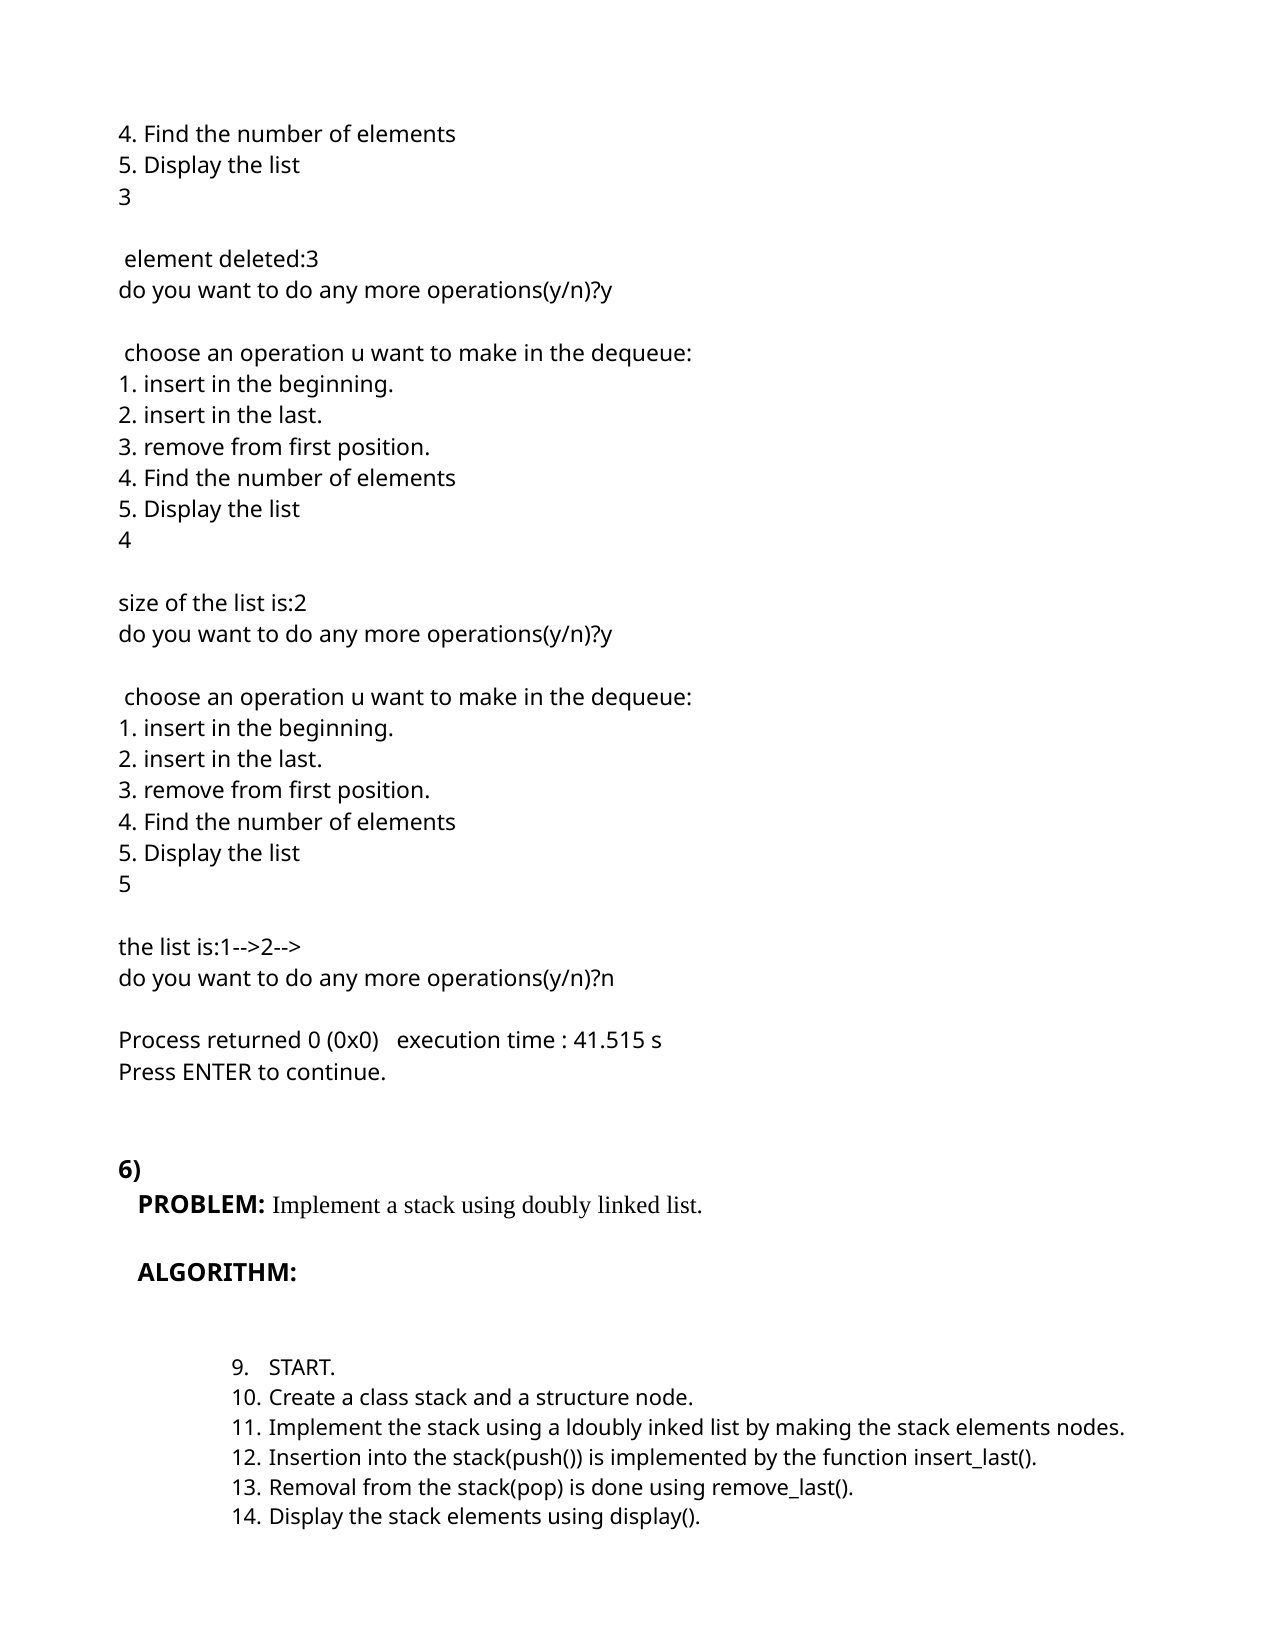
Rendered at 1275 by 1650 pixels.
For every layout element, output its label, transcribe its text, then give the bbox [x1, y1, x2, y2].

text PROBLEM: Implement a stack using doubly linked list. [118, 1186, 1157, 1220]
text 1. insert in the beginning. [118, 712, 1157, 743]
text do you want to do any more operations(y/n)?n [118, 962, 1157, 993]
text 1. insert in the beginning. [118, 368, 1157, 399]
text choose an operation u want to make in the dequeue: [118, 681, 1157, 712]
text 6) [118, 1152, 1157, 1186]
text 5. Display the list [118, 837, 1157, 868]
list Display the stack elements using display(). [231, 1501, 1157, 1531]
text 4 [118, 524, 1157, 556]
list START. [231, 1352, 1157, 1382]
text element deleted:3 [118, 243, 1157, 274]
text Press ENTER to continue. [118, 1056, 1157, 1087]
text ALGORITHM: [118, 1254, 1157, 1288]
list Removal from the stack(pop) is done using remove_last(). [231, 1471, 1157, 1501]
text 5 [118, 868, 1157, 899]
text Process returned 0 (0x0) execution time : 41.515 s [118, 1024, 1157, 1056]
text choose an operation u want to make in the dequeue: [118, 337, 1157, 368]
text 5. Display the list [118, 493, 1157, 524]
text 3 [118, 181, 1157, 212]
text 4. Find the number of elements [118, 806, 1157, 837]
list Create a class stack and a structure node. [231, 1382, 1157, 1412]
text the list is:1-->2--> [118, 931, 1157, 962]
text 5. Display the list [118, 149, 1157, 181]
text do you want to do any more operations(y/n)?y [118, 274, 1157, 306]
text 3. remove from first position. [118, 774, 1157, 806]
text 2. insert in the last. [118, 399, 1157, 431]
text 4. Find the number of elements [118, 462, 1157, 493]
list Insertion into the stack(push()) is implemented by the function insert_last(). [231, 1442, 1157, 1471]
text size of the list is:2 [118, 587, 1157, 618]
text 4. Find the number of elements [118, 118, 1157, 149]
text 2. insert in the last. [118, 743, 1157, 774]
list Implement the stack using a ldoubly inked list by making the stack elements nodes. [231, 1412, 1157, 1442]
text 3. remove from first position. [118, 431, 1157, 462]
text do you want to do any more operations(y/n)?y [118, 618, 1157, 649]
